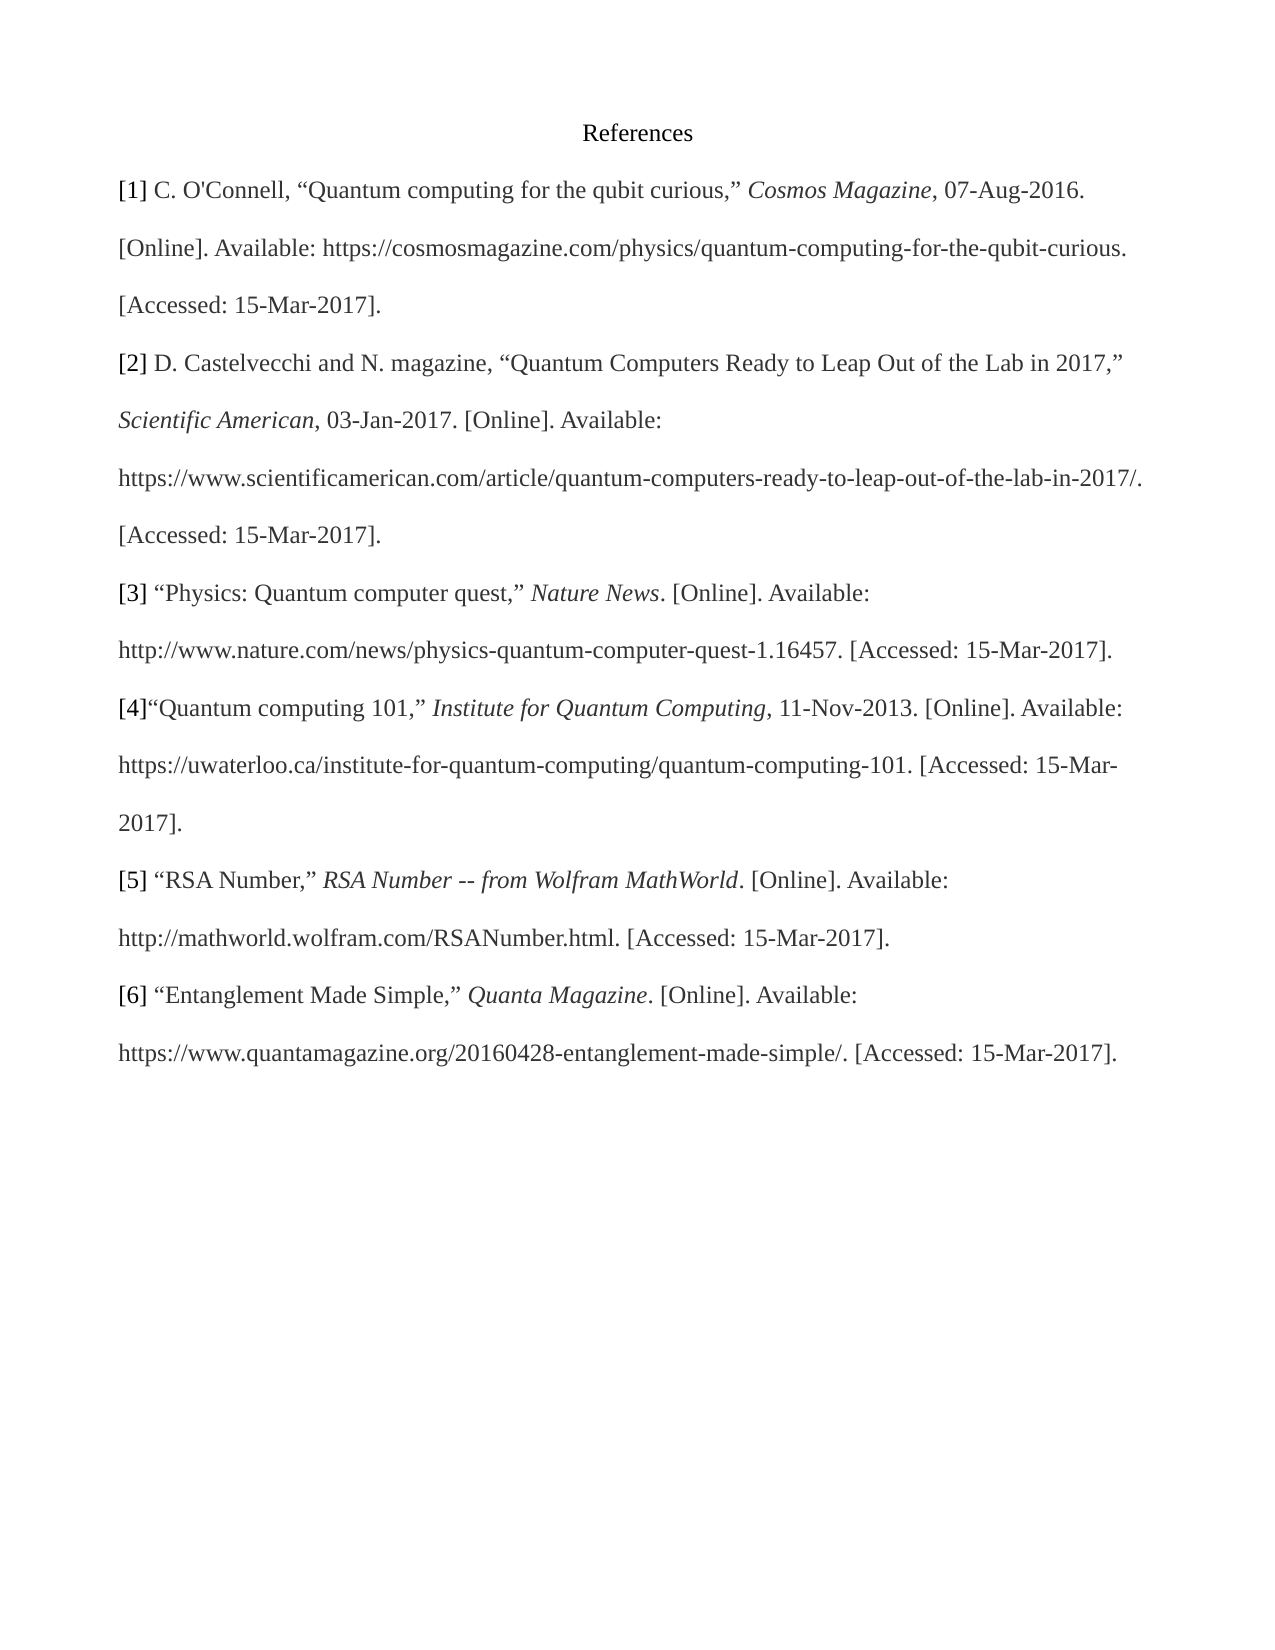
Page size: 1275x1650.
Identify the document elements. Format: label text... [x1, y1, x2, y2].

text References [118, 118, 1157, 147]
text [1] C. O'Connell, “Quantum computing for the qubit curious,” Cosmos Magazine, 07-Aug-2016. [Online]. Available: https://cosmosmagazine.com/physics/quantum-computing-for-the-qubit-curious. [Accessed: 15-Mar-2017]. [118, 176, 1157, 319]
text [6] “Entanglement Made Simple,” Quanta Magazine. [Online]. Available: https://www.quantamagazine.org/20160428-entanglement-made-simple/. [Accessed: 15-Mar-2017]. [118, 981, 1157, 1067]
text [4]“Quantum computing 101,” Institute for Quantum Computing, 11-Nov-2013. [Online]. Available: https://uwaterloo.ca/institute-for-quantum-computing/quantum-computing-101. [Accessed: 15-Mar-2017]. [118, 693, 1157, 837]
text [2] D. Castelvecchi and N. magazine, “Quantum Computers Ready to Leap Out of the Lab in 2017,” Scientific American, 03-Jan-2017. [Online]. Available: https://www.scientificamerican.com/article/quantum-computers-ready-to-leap-out-of-the-lab-in-2017/. [Accessed: 15-Mar-2017]. [118, 348, 1157, 549]
text [5] “RSA Number,” RSA Number -- from Wolfram MathWorld. [Online]. Available: http://mathworld.wolfram.com/RSANumber.html. [Accessed: 15-Mar-2017]. [118, 866, 1157, 952]
text [3] “Physics: Quantum computer quest,” Nature News. [Online]. Available: http://www.nature.com/news/physics-quantum-computer-quest-1.16457. [Accessed: 15-Mar-2017]. [118, 578, 1157, 664]
